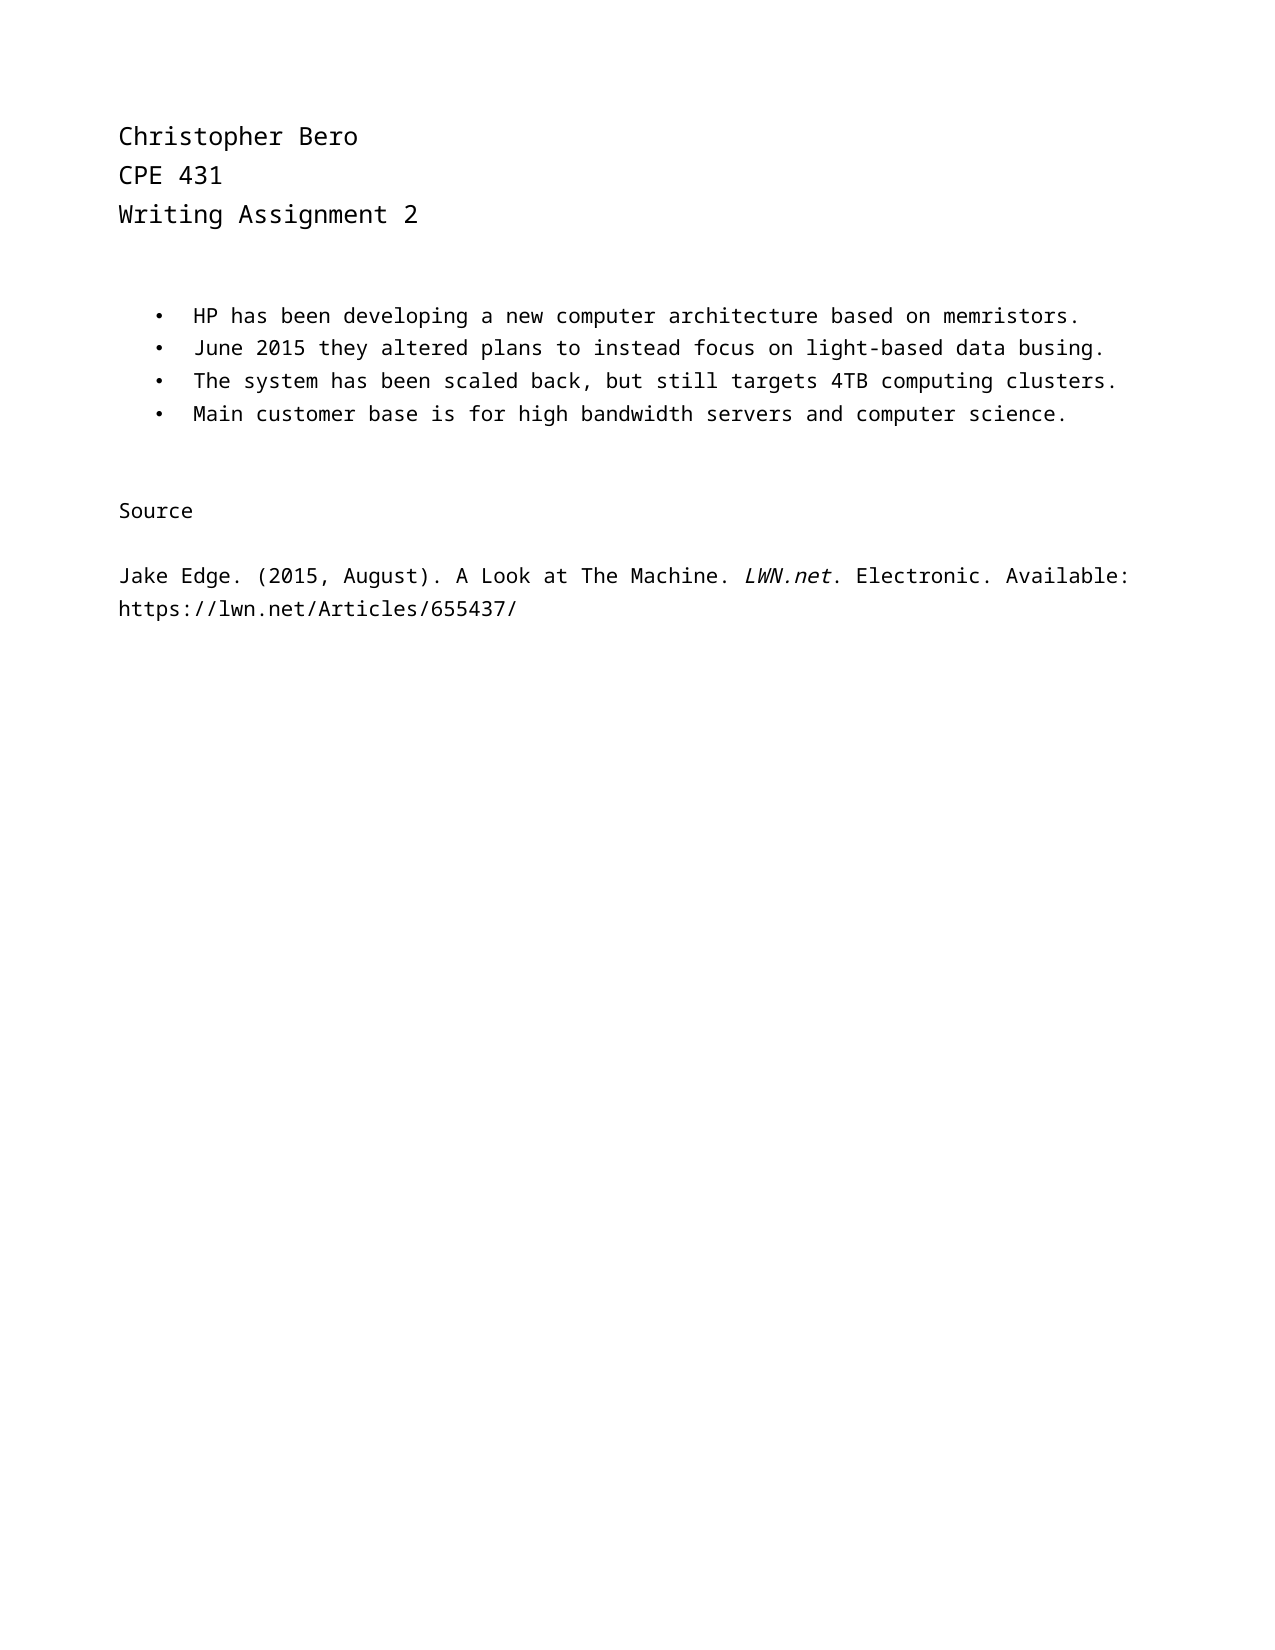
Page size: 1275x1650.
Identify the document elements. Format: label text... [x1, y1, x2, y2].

text CPE 431 [118, 157, 1157, 191]
list The system has been scaled back, but still targets 4TB computing clusters. [156, 366, 1157, 394]
list HP has been developing a new computer architecture based on memristors. [156, 301, 1157, 329]
list June 2015 they altered plans to instead focus on light-based data busing. [156, 333, 1157, 362]
list Main customer base is for high bandwidth servers and computer science. [156, 399, 1157, 427]
text Source [118, 496, 1157, 525]
text Christopher Bero [118, 118, 1157, 152]
text Jake Edge. (2015, August). A Look at The Machine. LWN.net. Electronic. Available: https://lwn.net/Articles/655437/ [118, 562, 1157, 623]
text Writing Assignment 2 [118, 196, 1157, 231]
